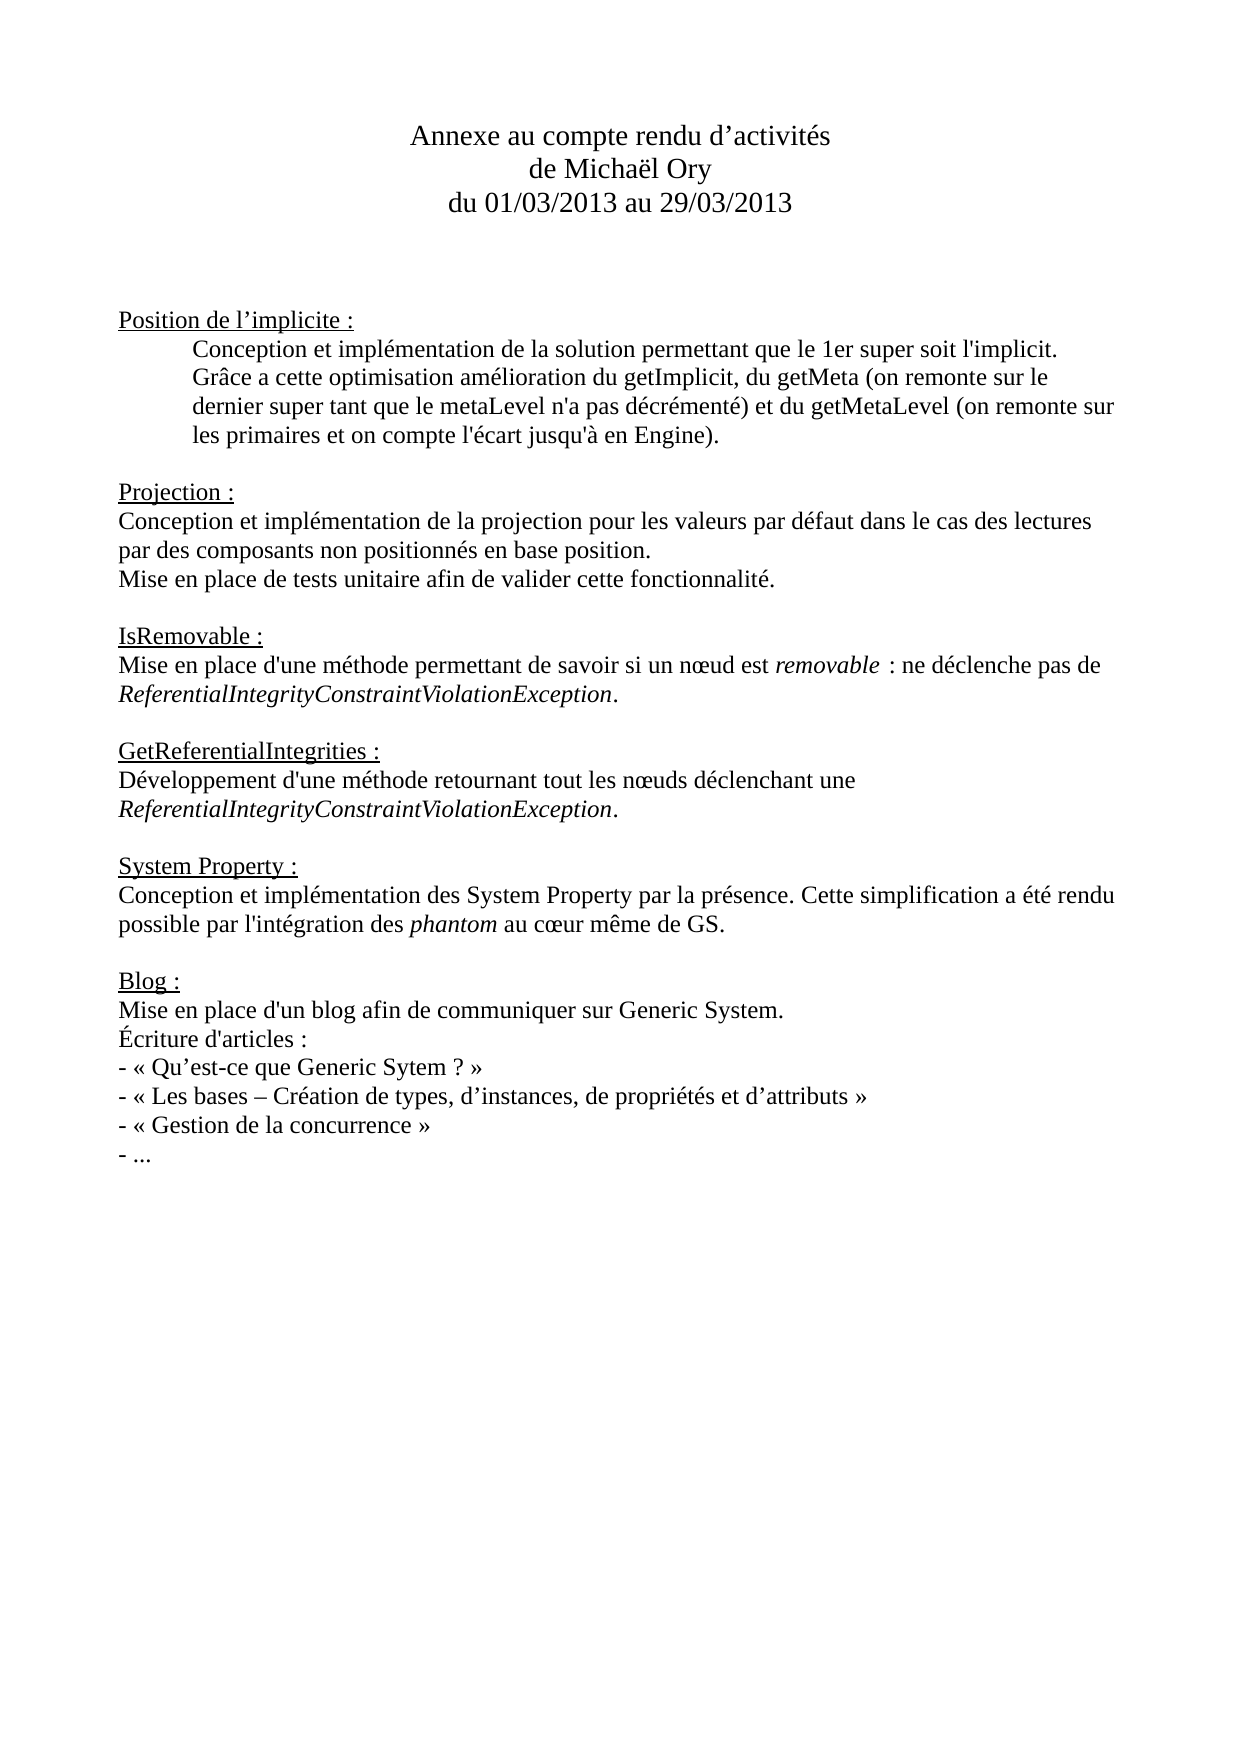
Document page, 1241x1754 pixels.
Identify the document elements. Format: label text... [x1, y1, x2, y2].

text - « Les bases – Création de types, d’instances, de propriétés et d’attributs » [118, 1081, 1122, 1110]
text du 01/03/2013 au 29/03/2013 [118, 185, 1122, 219]
text GetReferentialIntegrities : [118, 736, 1122, 765]
text Projection : [118, 477, 1122, 506]
text Position de l’implicite : [118, 305, 1122, 334]
text - ... [118, 1139, 1122, 1167]
text Conception et implémentation des System Property par la présence. Cette simplification a été rendu possible par l'intégration des phantom au cœur même de GS. [118, 880, 1122, 937]
text System Property : [118, 851, 1122, 880]
text Blog : [118, 966, 1122, 995]
text Mise en place de tests unitaire afin de valider cette fonctionnalité. [118, 564, 1122, 592]
text Conception et implémentation de la solution permettant que le 1er super soit l'implicit. [192, 334, 1122, 362]
text Annexe au compte rendu d’activités [118, 118, 1122, 152]
text Écriture d'articles : [118, 1024, 1122, 1052]
text Développement d'une méthode retournant tout les nœuds déclenchant une ReferentialIntegrityConstraintViolationException. [118, 765, 1122, 822]
text IsRemovable : [118, 621, 1122, 650]
text Mise en place d'un blog afin de communiquer sur Generic System. [118, 995, 1122, 1024]
text Conception et implémentation de la projection pour les valeurs par défaut dans le cas des lectures par des composants non positionnés en base position. [118, 506, 1122, 564]
text - « Qu’est-ce que Generic Sytem ? » [118, 1052, 1122, 1081]
text Grâce a cette optimisation amélioration du getImplicit, du getMeta (on remonte sur le dernier super tant que le metaLevel n'a pas décrémenté) et du getMetaLevel (on remonte sur les primaires et on compte l'écart jusqu'à en Engine). [192, 362, 1122, 449]
text Mise en place d'une méthode permettant de savoir si un nœud est removable : ne déclenche pas de ReferentialIntegrityConstraintViolationException. [118, 650, 1122, 707]
text - « Gestion de la concurrence » [118, 1110, 1122, 1139]
text de Michaël Ory [118, 152, 1122, 185]
